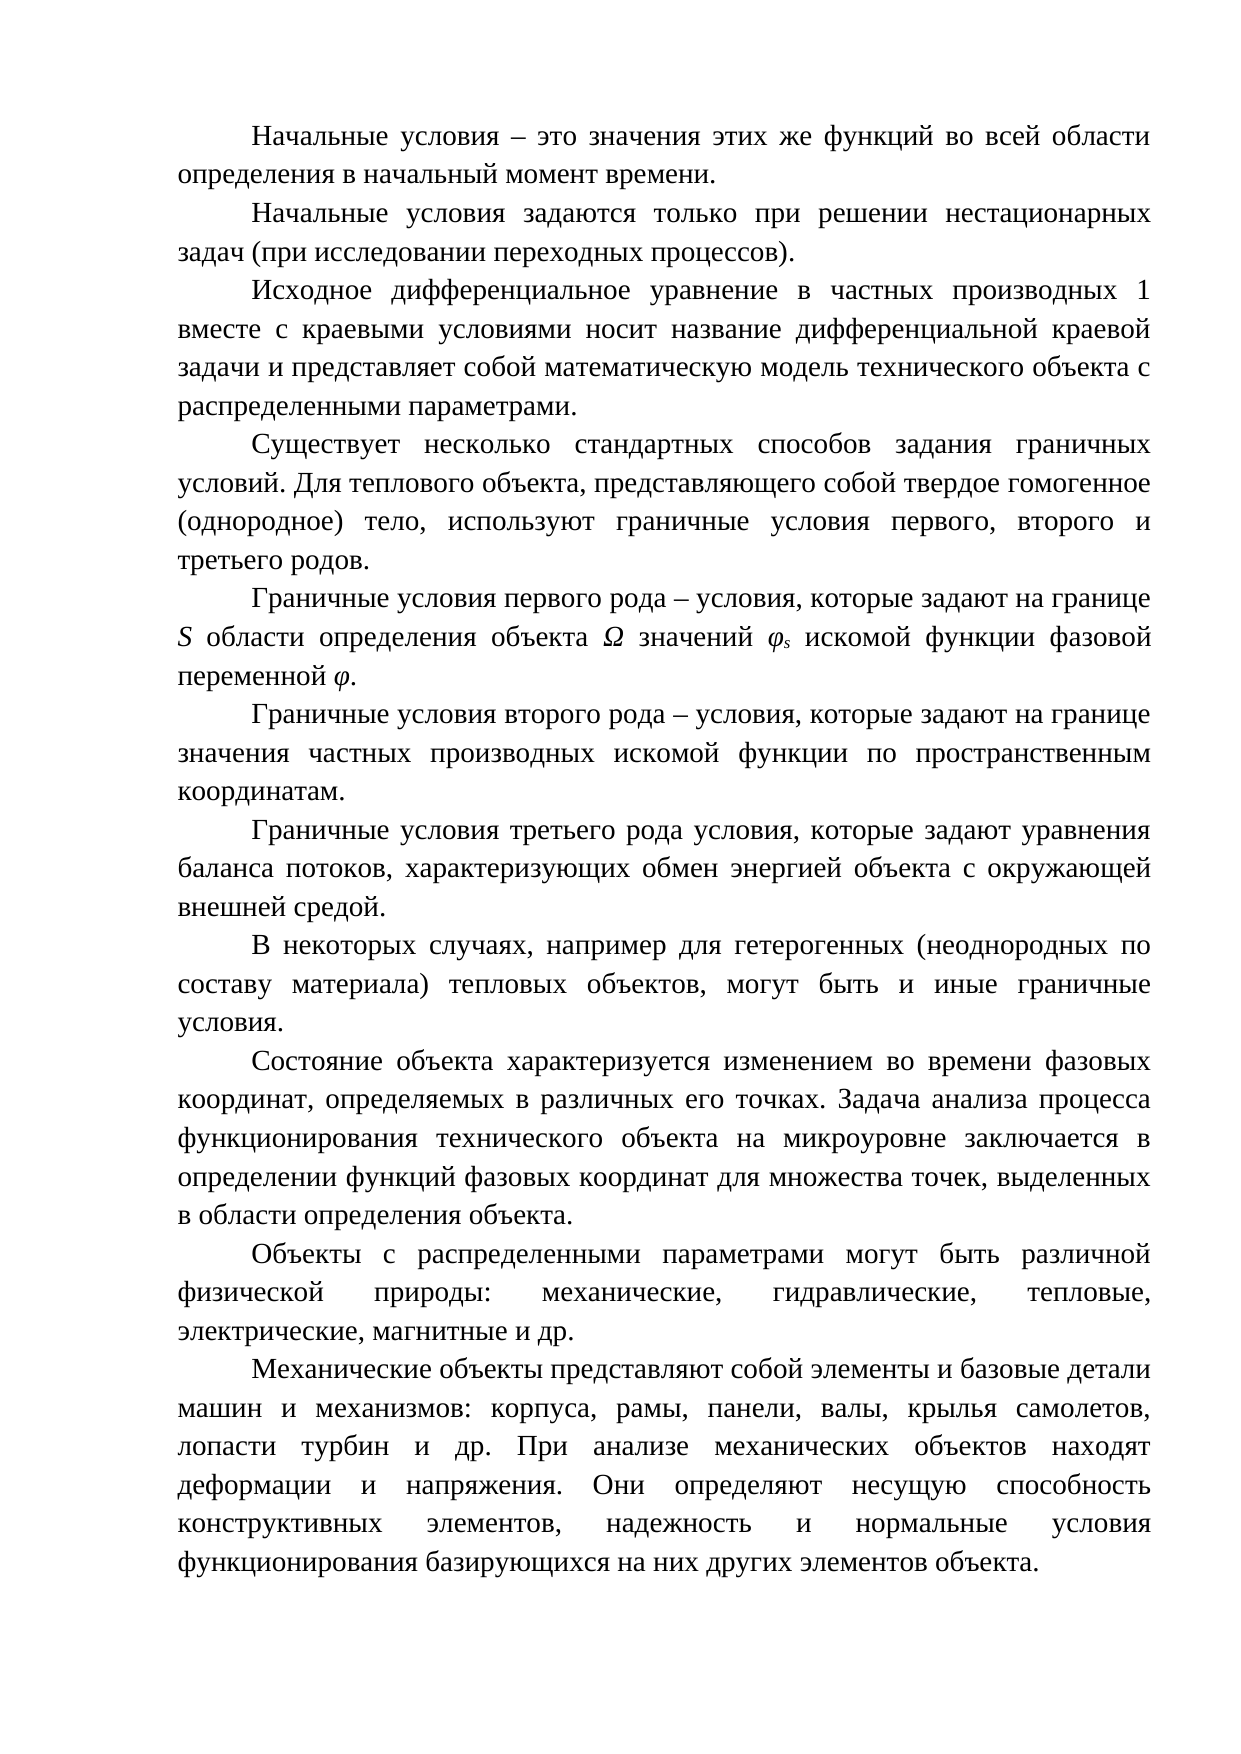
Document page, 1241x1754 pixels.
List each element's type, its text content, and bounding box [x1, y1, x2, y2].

text Состояние объекта характеризуется изменением во времени фазовых координат, определяемых в различных его точках. Задача анализа процесса функционирования технического объекта на микроуровне заключается в определении функций фазовых координат для множества точек, выделенных в области определения объекта. [177, 1043, 1152, 1231]
text Механические объекты представляют собой элементы и базовые детали машин и механизмов: корпуса, рамы, панели, валы, крылья самолетов, лопасти турбин и др. При анализе механических объектов находят деформации и напряжения. Они определяют несущую способность конструктивных элементов, надежность и нормальные условия функционирования базирующихся на них других элементов объекта. [177, 1351, 1152, 1578]
text Начальные условия – это значения этих же функций во всей области определения в начальный момент времени. [177, 118, 1152, 190]
text Граничные условия первого рода – условия, которые задают на границе S области определения объекта Ω значений φs искомой функции фазовой переменной φ. [177, 581, 1152, 691]
text В некоторых случаях, например для гетерогенных (неоднородных по составу материала) тепловых объектов, могут быть и иные граничные условия. [177, 927, 1152, 1038]
text Объекты с распределенными параметрами могут быть различной физической природы: механические, гидравлические, тепловые, электрические, магнитные и др. [177, 1236, 1152, 1346]
text Исходное дифференциальное уравнение в частных производных 1 вместе с краевыми условиями носит название дифференциальной краевой задачи и представляет собой математическую модель технического объекта с распределенными параметрами. [177, 272, 1152, 421]
text Граничные условия третьего рода условия, которые задают уравнения баланса потоков, характеризующих обмен энергией объекта с окружающей внешней средой. [177, 812, 1152, 922]
text Существует несколько стандартных способов задания граничных условий. Для теплового объекта, представляющего собой твердое гомогенное (однородное) тело, используют граничные условия первого, второго и третьего родов. [177, 426, 1152, 576]
text Начальные условия задаются только при решении нестационарных задач (при исследовании переходных процессов). [177, 195, 1152, 267]
text Граничные условия второго рода – условия, которые задают на границе значения частных производных искомой функции по пространственным координатам. [177, 696, 1152, 807]
